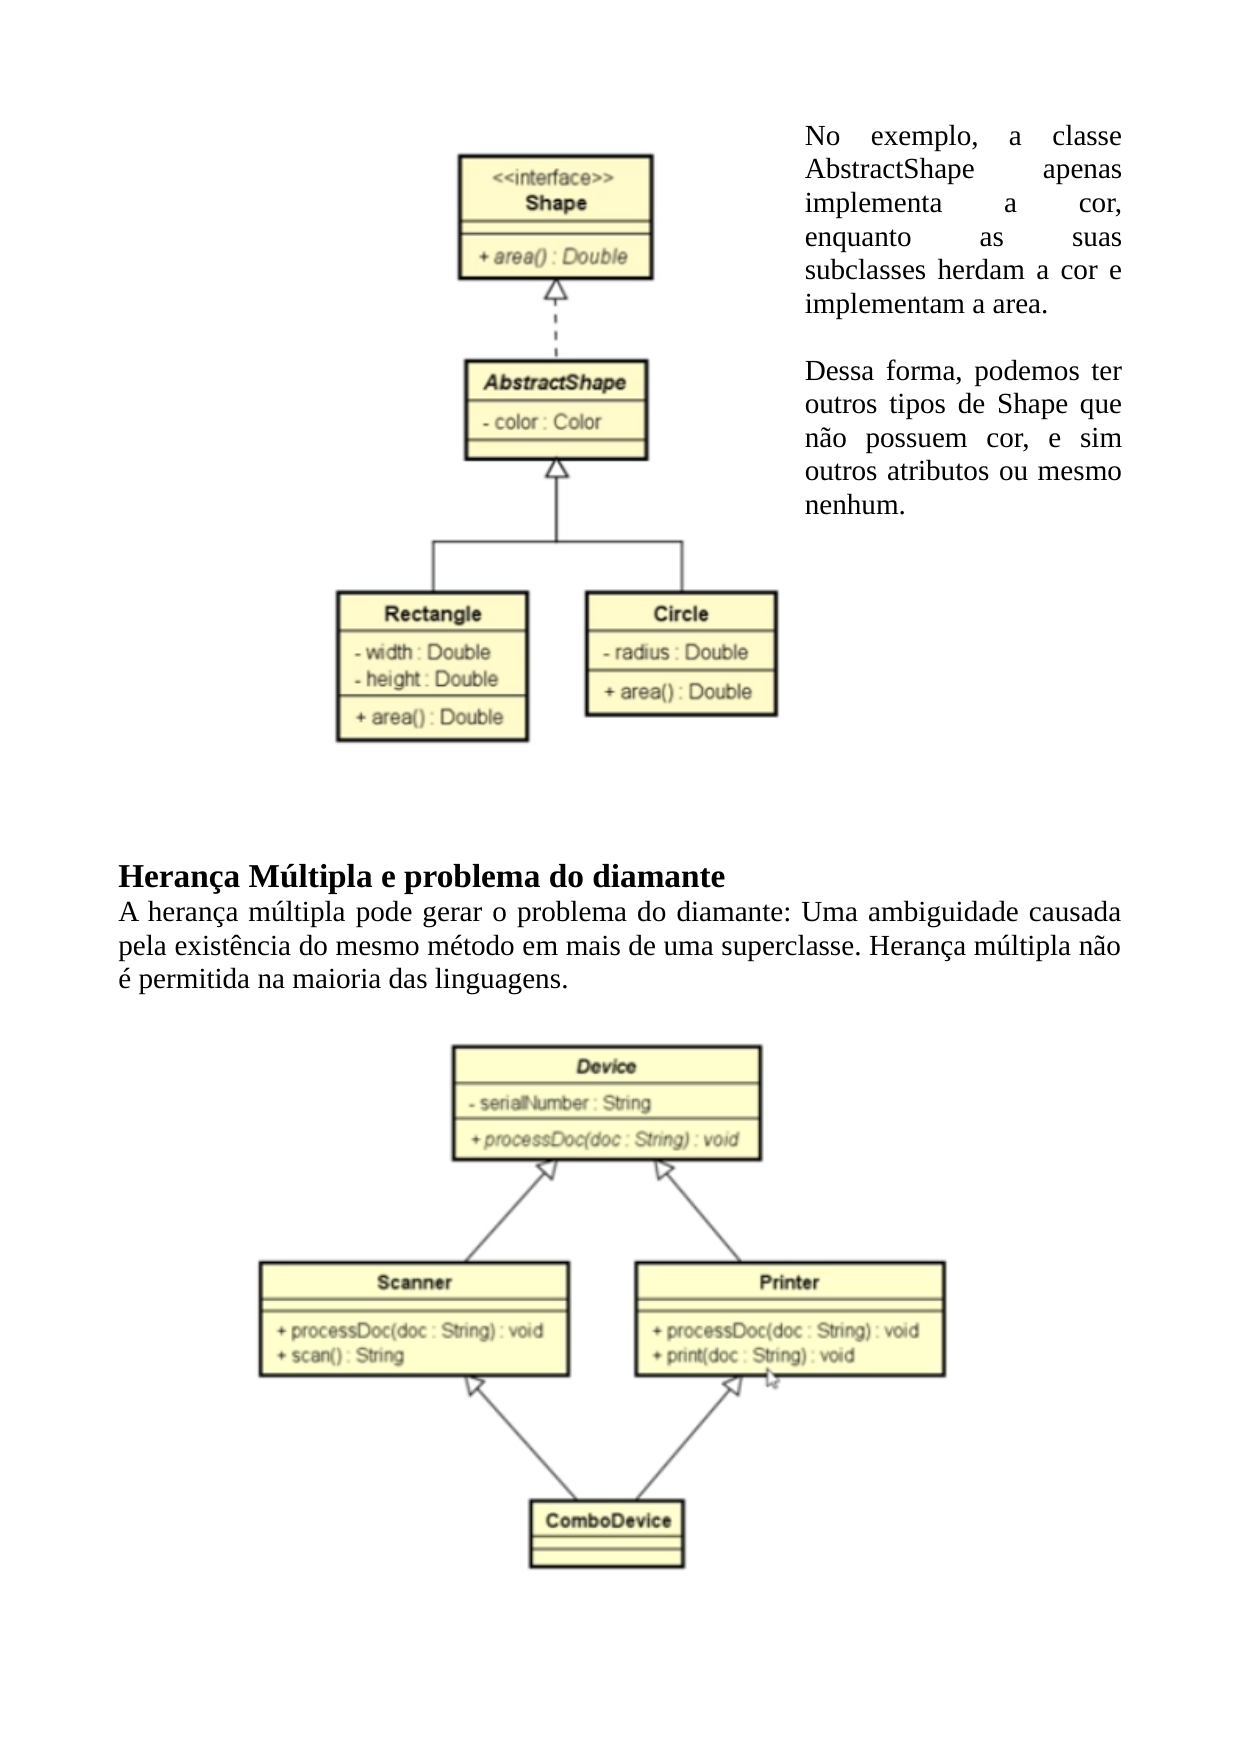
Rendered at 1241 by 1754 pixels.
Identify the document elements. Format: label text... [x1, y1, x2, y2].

text A herança múltipla pode gerar o problema do diamante: Uma ambiguidade causada pela existência do mesmo método em mais de uma superclasse. Herança múltipla não é permitida na maioria das linguagens. [118, 894, 1122, 995]
picture [317, 126, 805, 793]
picture [245, 1027, 967, 1586]
text Dessa forma, podemos ter outros tipos de Shape que não possuem cor, e sim outros atributos ou mesmo nenhum. [805, 353, 1122, 521]
text [118, 353, 317, 521]
text No exemplo, a classe AbstractShape apenas implementa a cor, enquanto as suas subclasses herdam a cor e implementam a area. [118, 118, 1122, 319]
text Herança Múltipla e problema do diamante [118, 856, 1122, 894]
